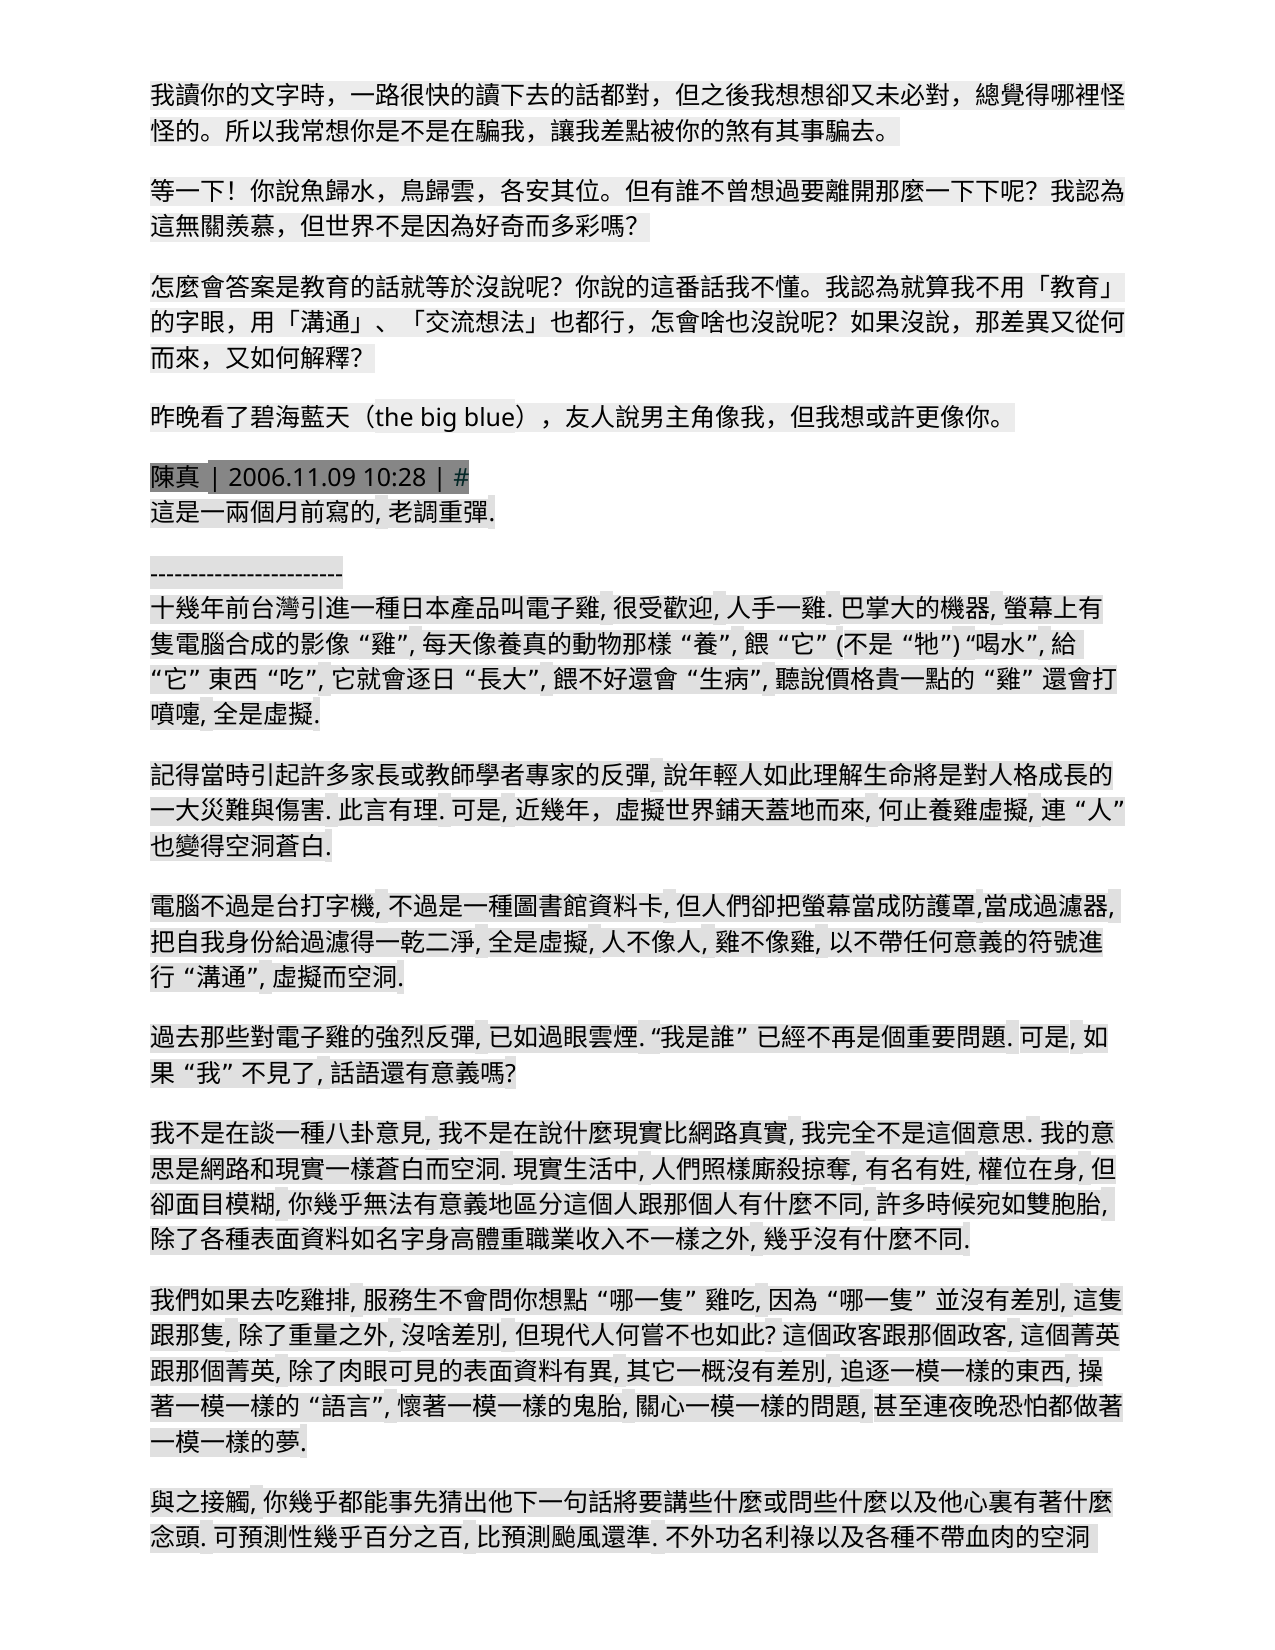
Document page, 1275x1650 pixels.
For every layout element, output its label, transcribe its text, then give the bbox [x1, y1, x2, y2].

text ------------------------ 十幾年前台灣引進一種日本產品叫電子雞, 很受歡迎, 人手一雞. 巴掌大的機器, 螢幕上有隻電腦合成的影像 “雞”, 每天像養真的動物那樣 “養”, 餵 “它” (不是 “牠”) “喝水”, 給 “它” 東西 “吃”, 它就會逐日 “長大”, 餵不好還會 “生病”, 聽說價格貴一點的 “雞” 還會打噴嚏, 全是虛擬. [150, 554, 1125, 731]
text 我不是在談一種八卦意見, 我不是在說什麼現實比網路真實, 我完全不是這個意思. 我的意思是網路和現實一樣蒼白而空洞. 現實生活中, 人們照樣廝殺掠奪, 有名有姓, 權位在身, 但卻面目模糊, 你幾乎無法有意義地區分這個人跟那個人有什麼不同, 許多時候宛如雙胞胎, 除了各種表面資料如名字身高體重職業收入不一樣之外, 幾乎沒有什麼不同. [150, 1114, 1125, 1256]
text 怎麼會答案是教育的話就等於沒說呢？你說的這番話我不懂。我認為就算我不用「教育」的字眼，用「溝通」、「交流想法」也都行，怎會啥也沒說呢？如果沒說，那差異又從何而來，又如何解釋？ [150, 267, 1125, 373]
text 我們如果去吃雞排, 服務生不會問你想點 “哪一隻” 雞吃, 因為 “哪一隻” 並沒有差別, 這隻跟那隻, 除了重量之外, 沒啥差別, 但現代人何嘗不也如此? 這個政客跟那個政客, 這個菁英跟那個菁英, 除了肉眼可見的表面資料有異, 其它一概沒有差別, 追逐一模一樣的東西, 操著一模一樣的 “語言”, 懷著一模一樣的鬼胎, 關心一模一樣的問題, 甚至連夜晚恐怕都做著一模一樣的夢. [150, 1281, 1125, 1458]
text 這是一兩個月前寫的, 老調重彈. [150, 494, 1125, 529]
text 與之接觸, 你幾乎都能事先猜出他下一句話將要講些什麼或問些什麼以及他心裏有著什麼念頭. 可預測性幾乎百分之百, 比預測颱風還準. 不外功名利祿以及各種不帶血肉的空洞 [150, 1483, 1125, 1554]
text 我讀你的文字時，一路很快的讀下去的話都對，但之後我想想卻又未必對，總覺得哪裡怪怪的。所以我常想你是不是在騙我，讓我差點被你的煞有其事騙去。 [150, 75, 1125, 146]
text 過去那些對電子雞的強烈反彈, 已如過眼雲煙. “我是誰” 已經不再是個重要問題. 可是, 如果 “我” 不見了, 話語還有意義嗎? [150, 1019, 1125, 1089]
text 昨晚看了碧海藍天（the big blue），友人說男主角像我，但我想或許更像你。 [150, 398, 1125, 433]
text 等一下！你說魚歸水，鳥歸雲，各安其位。但有誰不曾想過要離開那麼一下下呢？我認為這無關羨慕，但世界不是因為好奇而多彩嗎？ [150, 171, 1125, 242]
text 電腦不過是台打字機, 不過是一種圖書館資料卡, 但人們卻把螢幕當成防護罩,當成過濾器, 把自我身份給過濾得一乾二淨, 全是虛擬, 人不像人, 雞不像雞, 以不帶任何意義的符號進行 “溝通”, 虛擬而空洞. [150, 887, 1125, 994]
text 陳真 | 2006.11.09 10:28 | # [150, 458, 1125, 494]
text 記得當時引起許多家長或教師學者專家的反彈, 說年輕人如此理解生命將是對人格成長的一大災難與傷害. 此言有理. 可是, 近幾年，虛擬世界鋪天蓋地而來, 何止養雞虛擬, 連 “人” 也變得空洞蒼白. [150, 756, 1125, 862]
